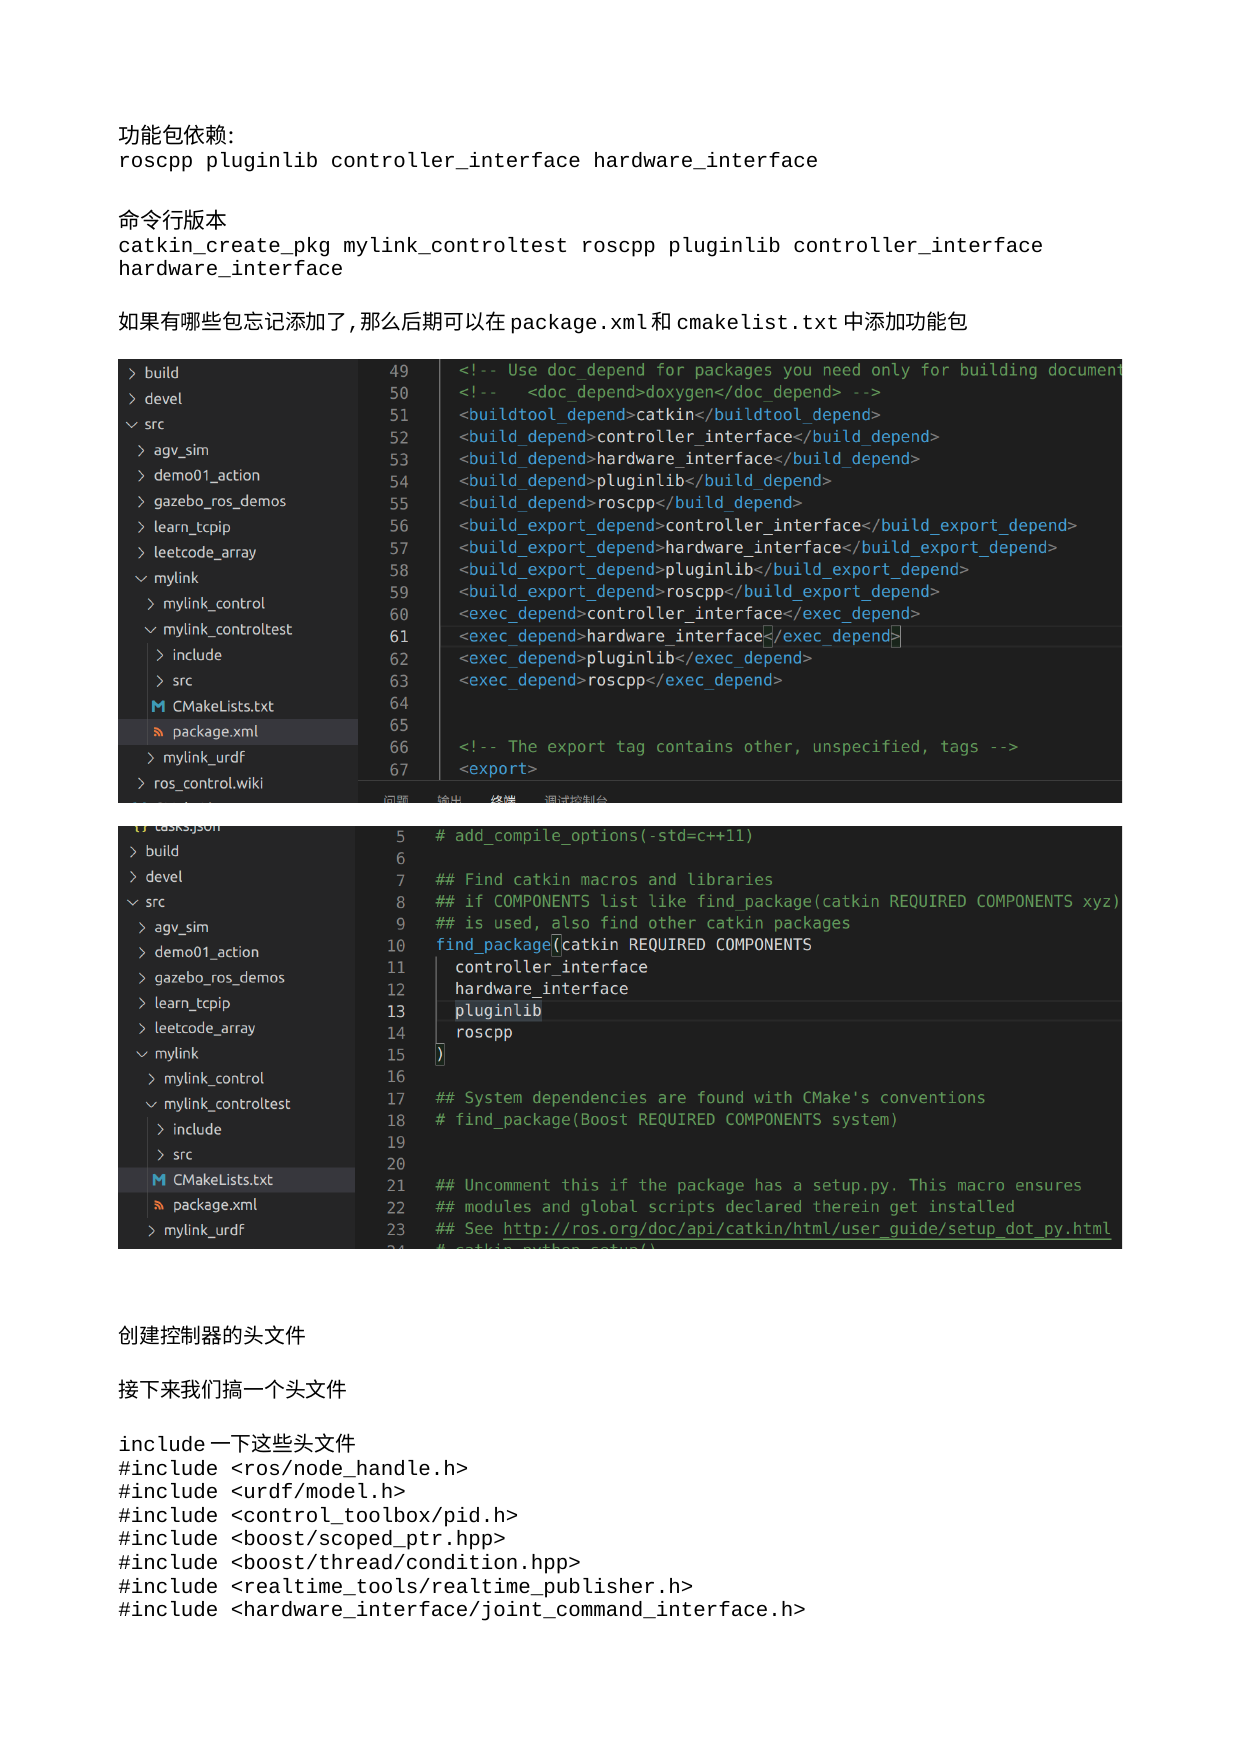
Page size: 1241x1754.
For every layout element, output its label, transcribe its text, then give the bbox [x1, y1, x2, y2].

text include一下这些头文件 [118, 1427, 1122, 1457]
text roscpp pluginlib controller_interface hardware_interface [118, 150, 1122, 173]
text catkin_create_pkg mylink_controltest roscpp pluginlib controller_interface hardware_interface [118, 234, 1122, 282]
text 接下来我们搞一个头文件 [118, 1373, 1122, 1403]
text #include <ros/node_handle.h> [118, 1457, 1122, 1481]
text #include <realtime_tools/realtime_publisher.h> [118, 1576, 1122, 1599]
text #include <boost/thread/condition.hpp> [118, 1552, 1122, 1576]
text #include <control_toolbox/pid.h> [118, 1505, 1122, 1528]
text 功能包依赖: [118, 118, 1122, 150]
text #include <hardware_interface/joint_command_interface.h> [118, 1599, 1122, 1623]
text #include <boost/scoped_ptr.hpp> [118, 1528, 1122, 1552]
picture [118, 359, 1123, 803]
text #include <urdf/model.h> [118, 1481, 1122, 1505]
text 如果有哪些包忘记添加了,那么后期可以在package.xml和cmakelist.txt中添加功能包 [118, 306, 1122, 336]
picture [118, 826, 1123, 1249]
text 命令行版本 [118, 203, 1122, 234]
text 创建控制器的头文件 [118, 1319, 1122, 1349]
